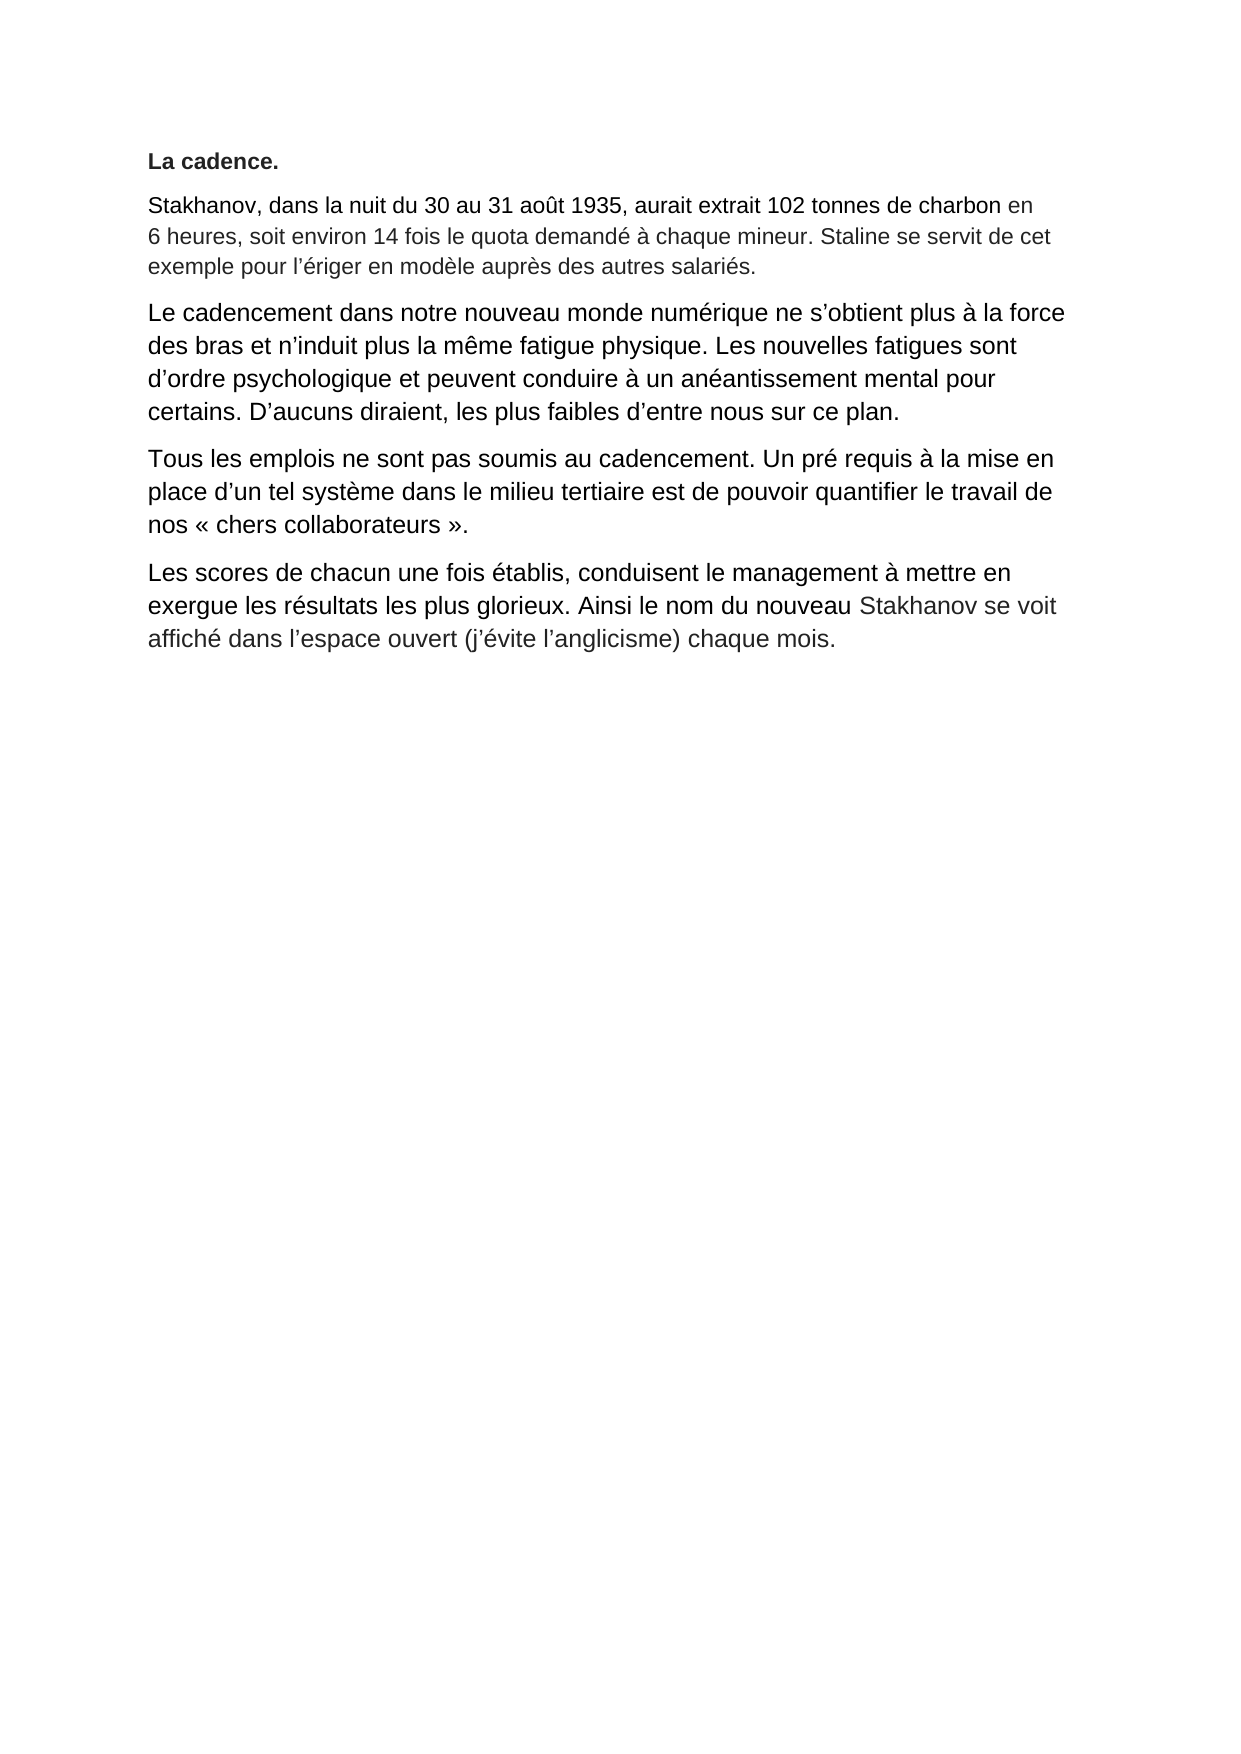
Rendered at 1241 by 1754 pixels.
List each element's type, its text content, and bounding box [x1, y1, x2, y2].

text Les scores de chacun une fois établis, conduisent le management à mettre en exergue les résultats les plus glorieux. Ainsi le nom du nouveau Stakhanov se voit affiché dans l’espace ouvert (j’évite l’anglicisme) chaque mois. [148, 558, 1093, 653]
text La cadence. [148, 148, 1093, 174]
text Tous les emplois ne sont pas soumis au cadencement. Un pré requis à la mise en place d’un tel système dans le milieu tertiaire est de pouvoir quantifier le travail de nos « chers collaborateurs ». [148, 444, 1093, 539]
text Stakhanov, dans la nuit du 30 au 31 août 1935, aurait extrait 102 tonnes de charbon en 6 heures, soit environ 14 fois le quota demandé à chaque mineur. Staline se servit de cet exemple pour l’ériger en modèle auprès des autres salariés. [148, 192, 1093, 279]
text Le cadencement dans notre nouveau monde numérique ne s’obtient plus à la force des bras et n’induit plus la même fatigue physique. Les nouvelles fatigues sont d’ordre psychologique et peuvent conduire à un anéantissement mental pour certains. D’aucuns diraient, les plus faibles d’entre nous sur ce plan. [148, 298, 1093, 425]
